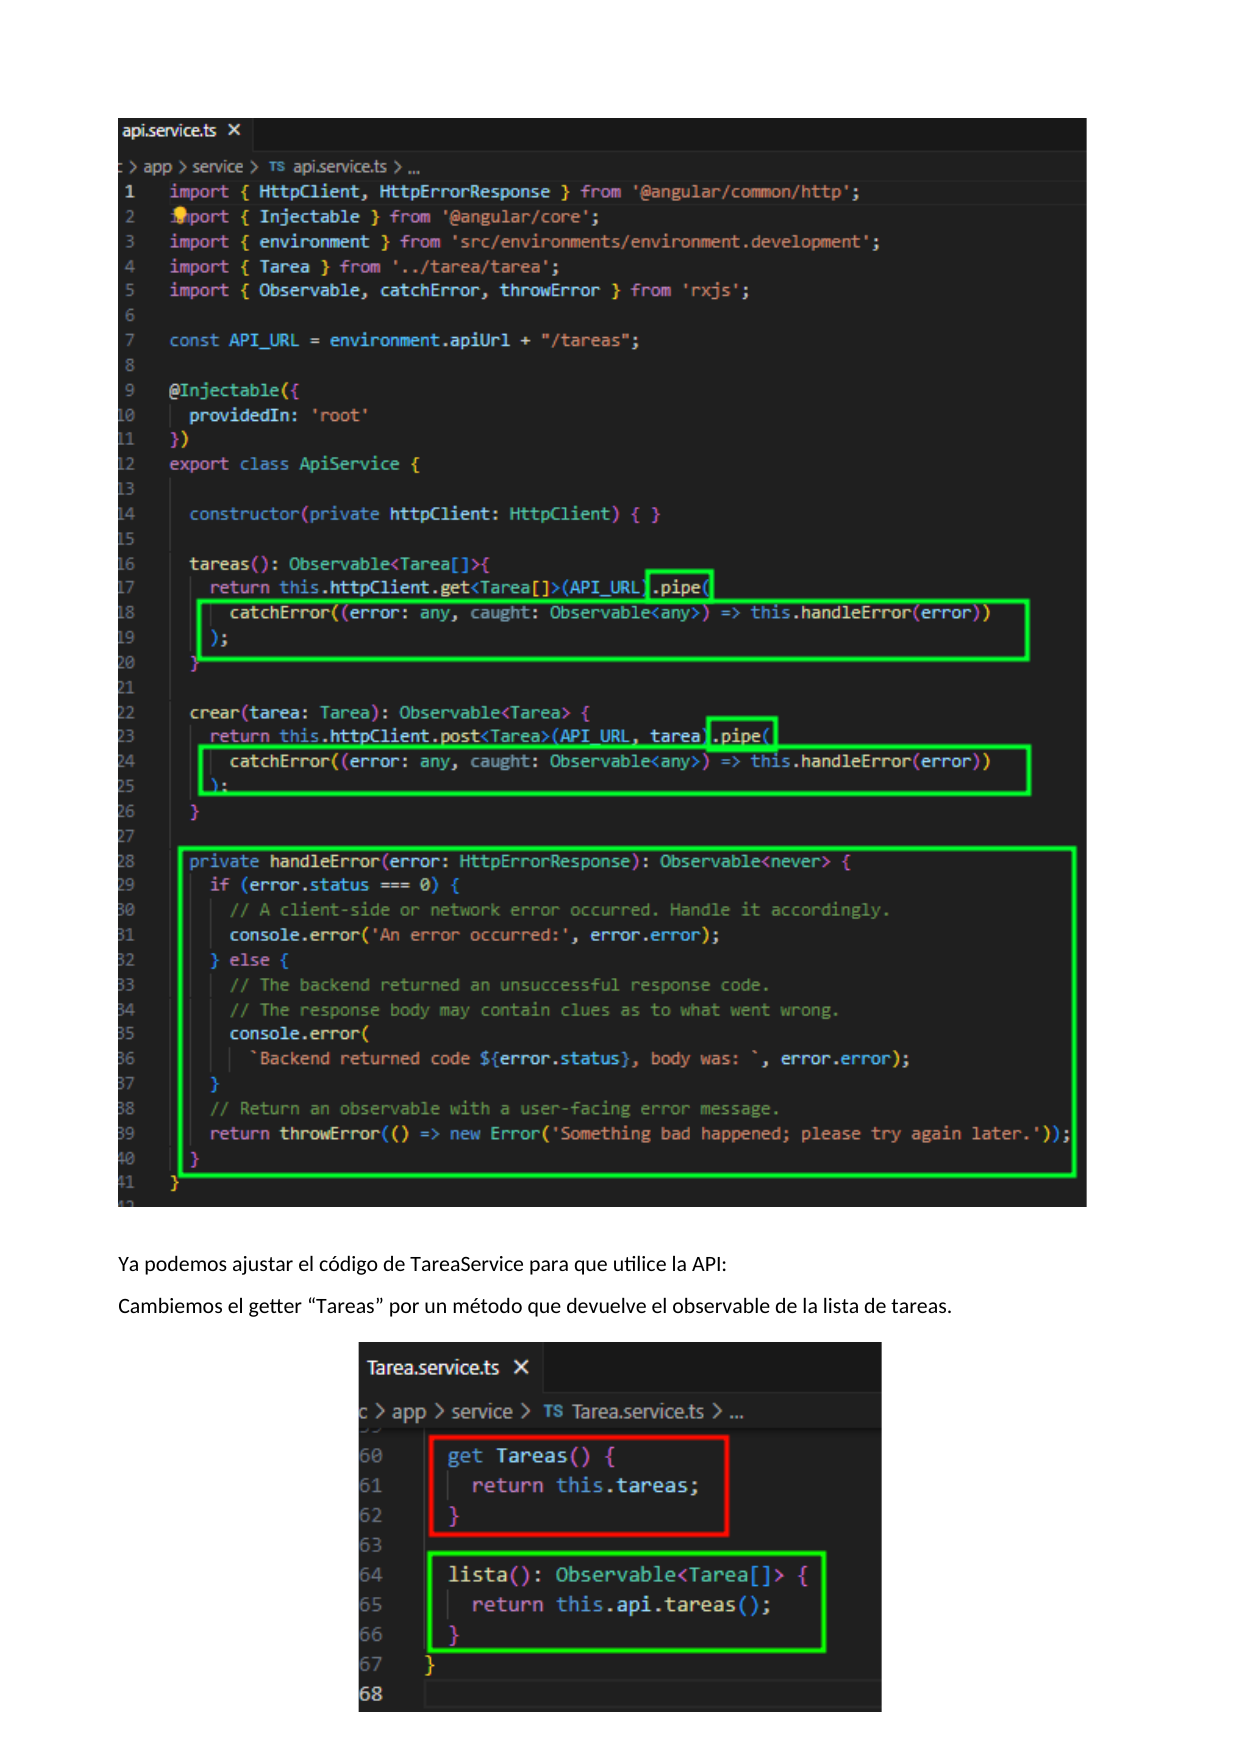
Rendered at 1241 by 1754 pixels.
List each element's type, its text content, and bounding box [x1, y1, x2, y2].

text Ya podemos ajustar el código de TareaService para que utilice la API: [118, 1251, 1122, 1277]
text Cambiemos el getter “Tareas” por un método que devuelve el observable de la lista de tareas. [118, 1292, 1122, 1319]
